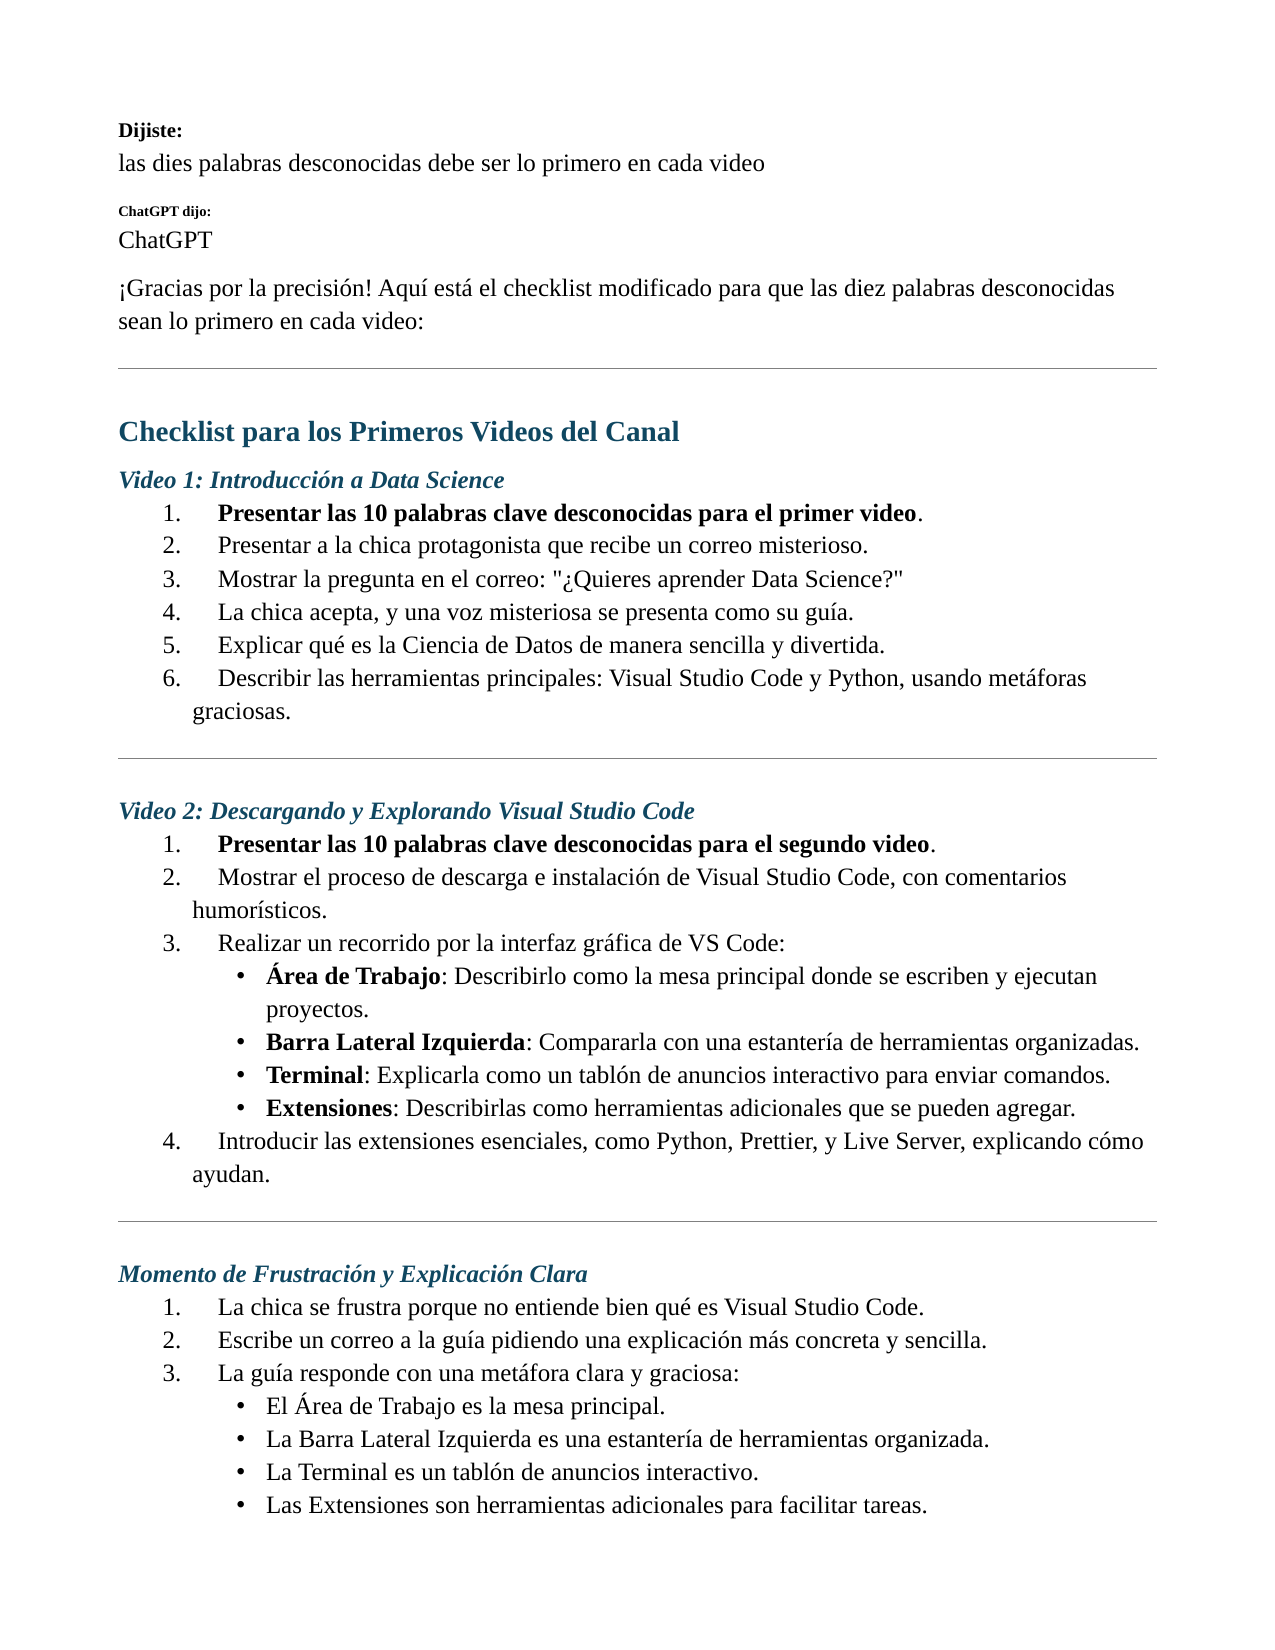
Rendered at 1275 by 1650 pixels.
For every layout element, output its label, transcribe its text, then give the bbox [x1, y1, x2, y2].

list ✅ Explicar qué es la Ciencia de Datos de manera sencilla y divertida. [162, 630, 1157, 658]
list ✅ Introducir las extensiones esenciales, como Python, Prettier, y Live Server, explicando cómo ayudan. [162, 1126, 1157, 1188]
list ✅ Presentar las 10 palabras clave desconocidas para el primer video. [162, 498, 1157, 526]
list Extensiones: Describirlas como herramientas adicionales que se pueden agregar. [236, 1093, 1157, 1122]
subtitle ChatGPT dijo: [118, 202, 1157, 219]
list ✅ La guía responde con una metáfora clara y graciosa: [162, 1358, 1157, 1387]
text ¡Gracias por la precisión! Aquí está el checklist modificado para que las diez palabras desconocidas sean lo primero en cada video: [118, 273, 1157, 335]
list Barra Lateral Izquierda: Compararla con una estantería de herramientas organizadas. [236, 1027, 1157, 1056]
list ✅ Realizar un recorrido por la interfaz gráfica de VS Code: [162, 928, 1157, 957]
list ✅ La chica acepta, y una voz misteriosa se presenta como su guía. [162, 597, 1157, 625]
subtitle Momento de Frustración y Explicación Clara [118, 1259, 1157, 1288]
list ✅ Describir las herramientas principales: Visual Studio Code y Python, usando metáforas graciosas. [162, 663, 1157, 724]
list Las Extensiones son herramientas adicionales para facilitar tareas. [236, 1490, 1157, 1519]
subtitle Video 1: Introducción a Data Science [118, 465, 1157, 493]
list La Barra Lateral Izquierda es una estantería de herramientas organizada. [236, 1424, 1157, 1453]
list ✅ Escribe un correo a la guía pidiendo una explicación más concreta y sencilla. [162, 1325, 1157, 1354]
list ✅ Mostrar el proceso de descarga e instalación de Visual Studio Code, con comentarios humorísticos. [162, 862, 1157, 924]
list ✅ Mostrar la pregunta en el correo: "¿Quieres aprender Data Science?" [162, 564, 1157, 592]
list ✅ La chica se frustra porque no entiende bien qué es Visual Studio Code. [162, 1292, 1157, 1321]
list El Área de Trabajo es la mesa principal. [236, 1391, 1157, 1420]
text las dies palabras desconocidas debe ser lo primero en cada video [118, 148, 1157, 177]
list ✅ Presentar a la chica protagonista que recibe un correo misterioso. [162, 531, 1157, 559]
list ✅ Presentar las 10 palabras clave desconocidas para el segundo video. [162, 829, 1157, 858]
subtitle Dijiste: [118, 118, 1157, 142]
list La Terminal es un tablón de anuncios interactivo. [236, 1457, 1157, 1486]
text ChatGPT [118, 225, 1157, 254]
subtitle Video 2: Descargando y Explorando Visual Studio Code [118, 796, 1157, 825]
subtitle Checklist para los Primeros Videos del Canal [118, 414, 1157, 448]
list Área de Trabajo: Describirlo como la mesa principal donde se escriben y ejecutan proyectos. [236, 961, 1157, 1023]
list Terminal: Explicarla como un tablón de anuncios interactivo para enviar comandos. [236, 1060, 1157, 1089]
